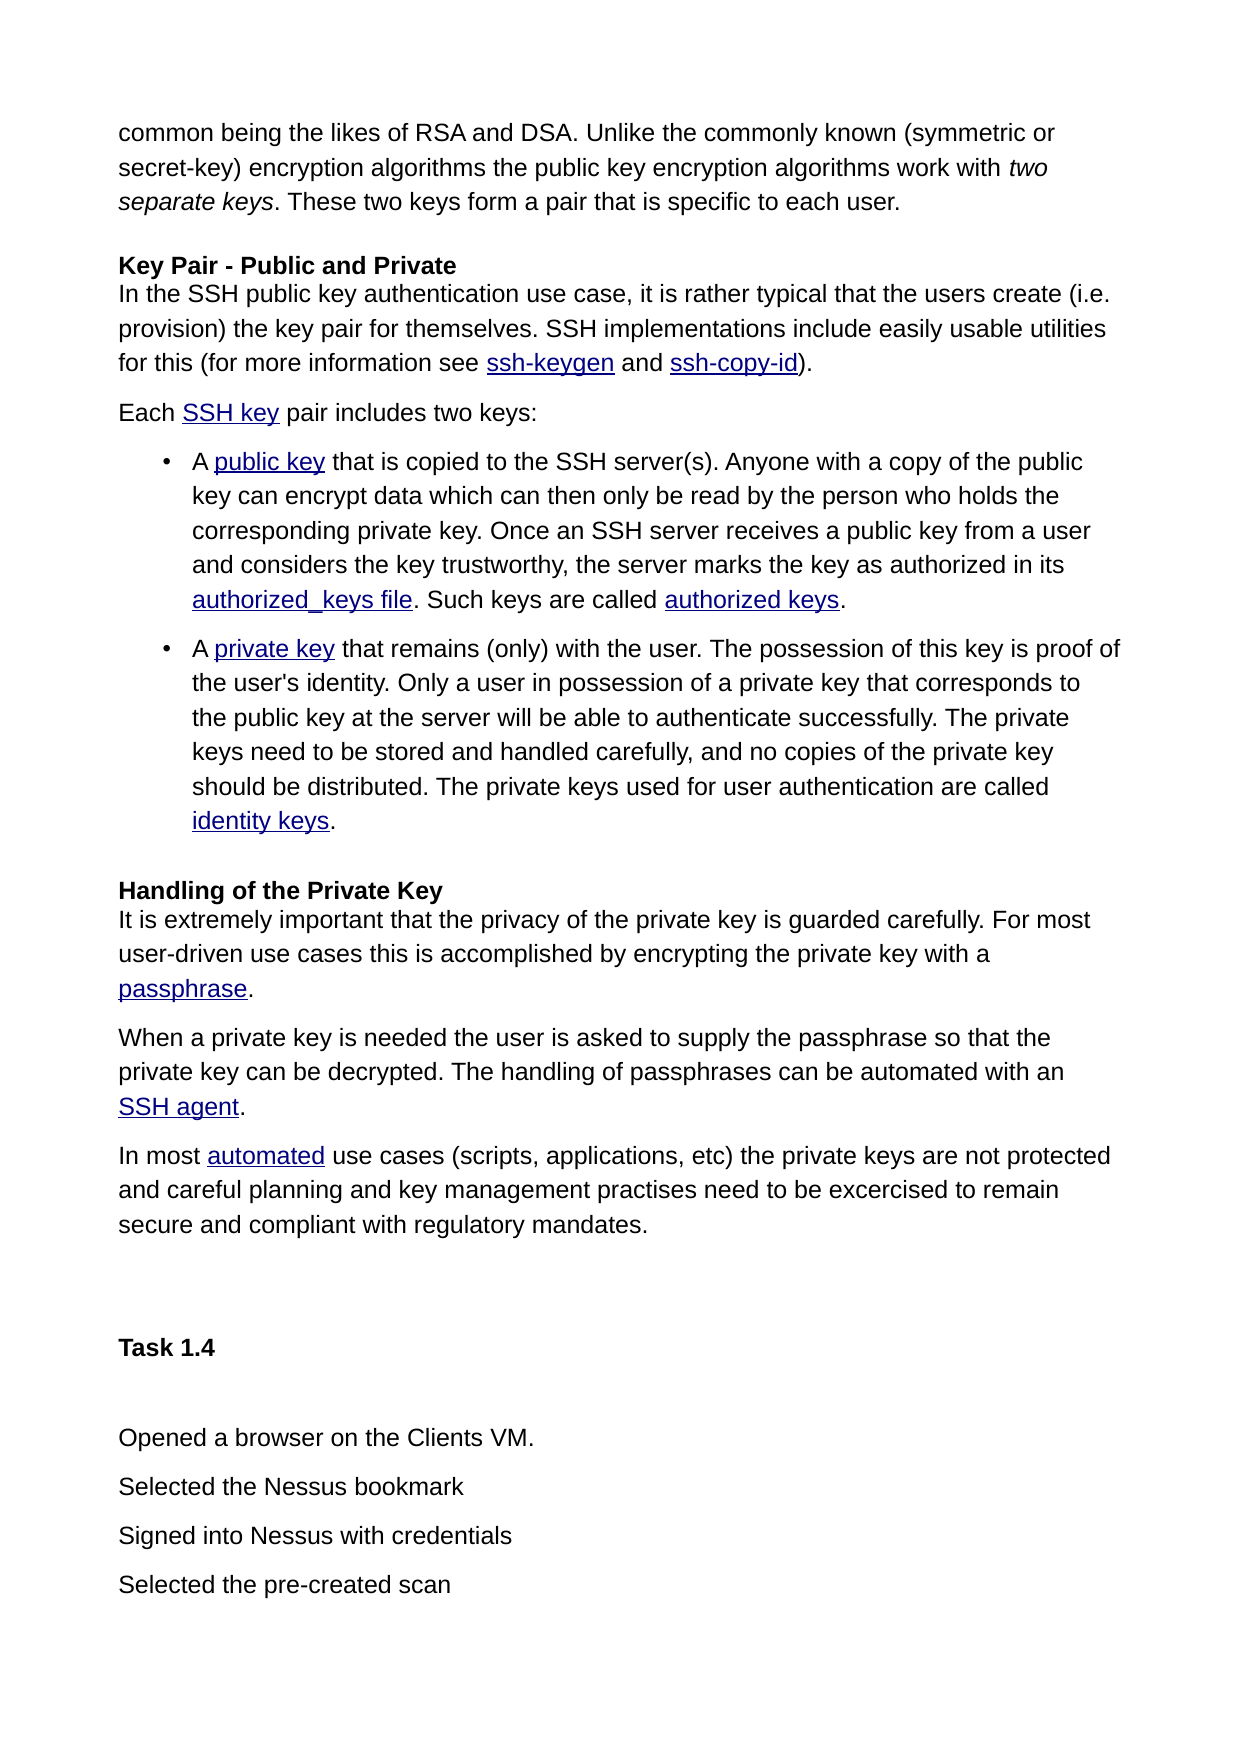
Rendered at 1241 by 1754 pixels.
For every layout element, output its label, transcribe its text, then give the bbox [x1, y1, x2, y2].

text Opened a browser on the Clients VM. [118, 1423, 1122, 1452]
text Selected the Nessus bookmark [118, 1472, 1122, 1501]
text common being the likes of RSA and DSA. Unlike the commonly known (symmetric or secret-key) encryption algorithms the public key encryption algorithms work with two separate keys. These two keys form a pair that is specific to each user. [118, 118, 1122, 216]
text In the SSH public key authentication use case, it is rather typical that the users create (i.e. provision) the key pair for themselves. SSH implementations include easily usable utilities for this (for more information see ssh-keygen and ssh-copy-id). [118, 279, 1122, 377]
text Each SSH key pair includes two keys: [118, 397, 1122, 426]
subtitle Task 1.4 [118, 1333, 1122, 1362]
list A private key that remains (only) with the user. The possession of this key is proof of the user's identity. Only a user in possession of a private key that corresponds to the public key at the server will be able to authenticate successfully. The private keys need to be stored and handled carefully, and no copies of the private key should be distributed. The private keys used for user authentication are called identity keys. [162, 634, 1122, 835]
text Signed into Nessus with credentials [118, 1521, 1122, 1550]
text Selected the pre-created scan [118, 1570, 1122, 1599]
subtitle Handling of the Private Key [118, 876, 1122, 905]
text It is extremely important that the privacy of the private key is guarded carefully. For most user-driven use cases this is accomplished by encrypting the private key with a passphrase. [118, 905, 1122, 1002]
text In most automated use cases (scripts, applications, etc) the private keys are not protected and careful planning and key management practises need to be excercised to remain secure and compliant with regulatory mandates. [118, 1141, 1122, 1238]
list A public key that is copied to the SSH server(s). Anyone with a copy of the public key can encrypt data which can then only be read by the person who holds the corresponding private key. Once an SSH server receives a public key from a user and considers the key trustworthy, the server marks the key as authorized in its authorized_keys file. Such keys are called authorized keys. [162, 447, 1122, 613]
subtitle Key Pair - Public and Private [118, 251, 1122, 279]
text When a private key is needed the user is asked to supply the passphrase so that the private key can be decrypted. The handling of passphrases can be automated with an SSH agent. [118, 1023, 1122, 1121]
